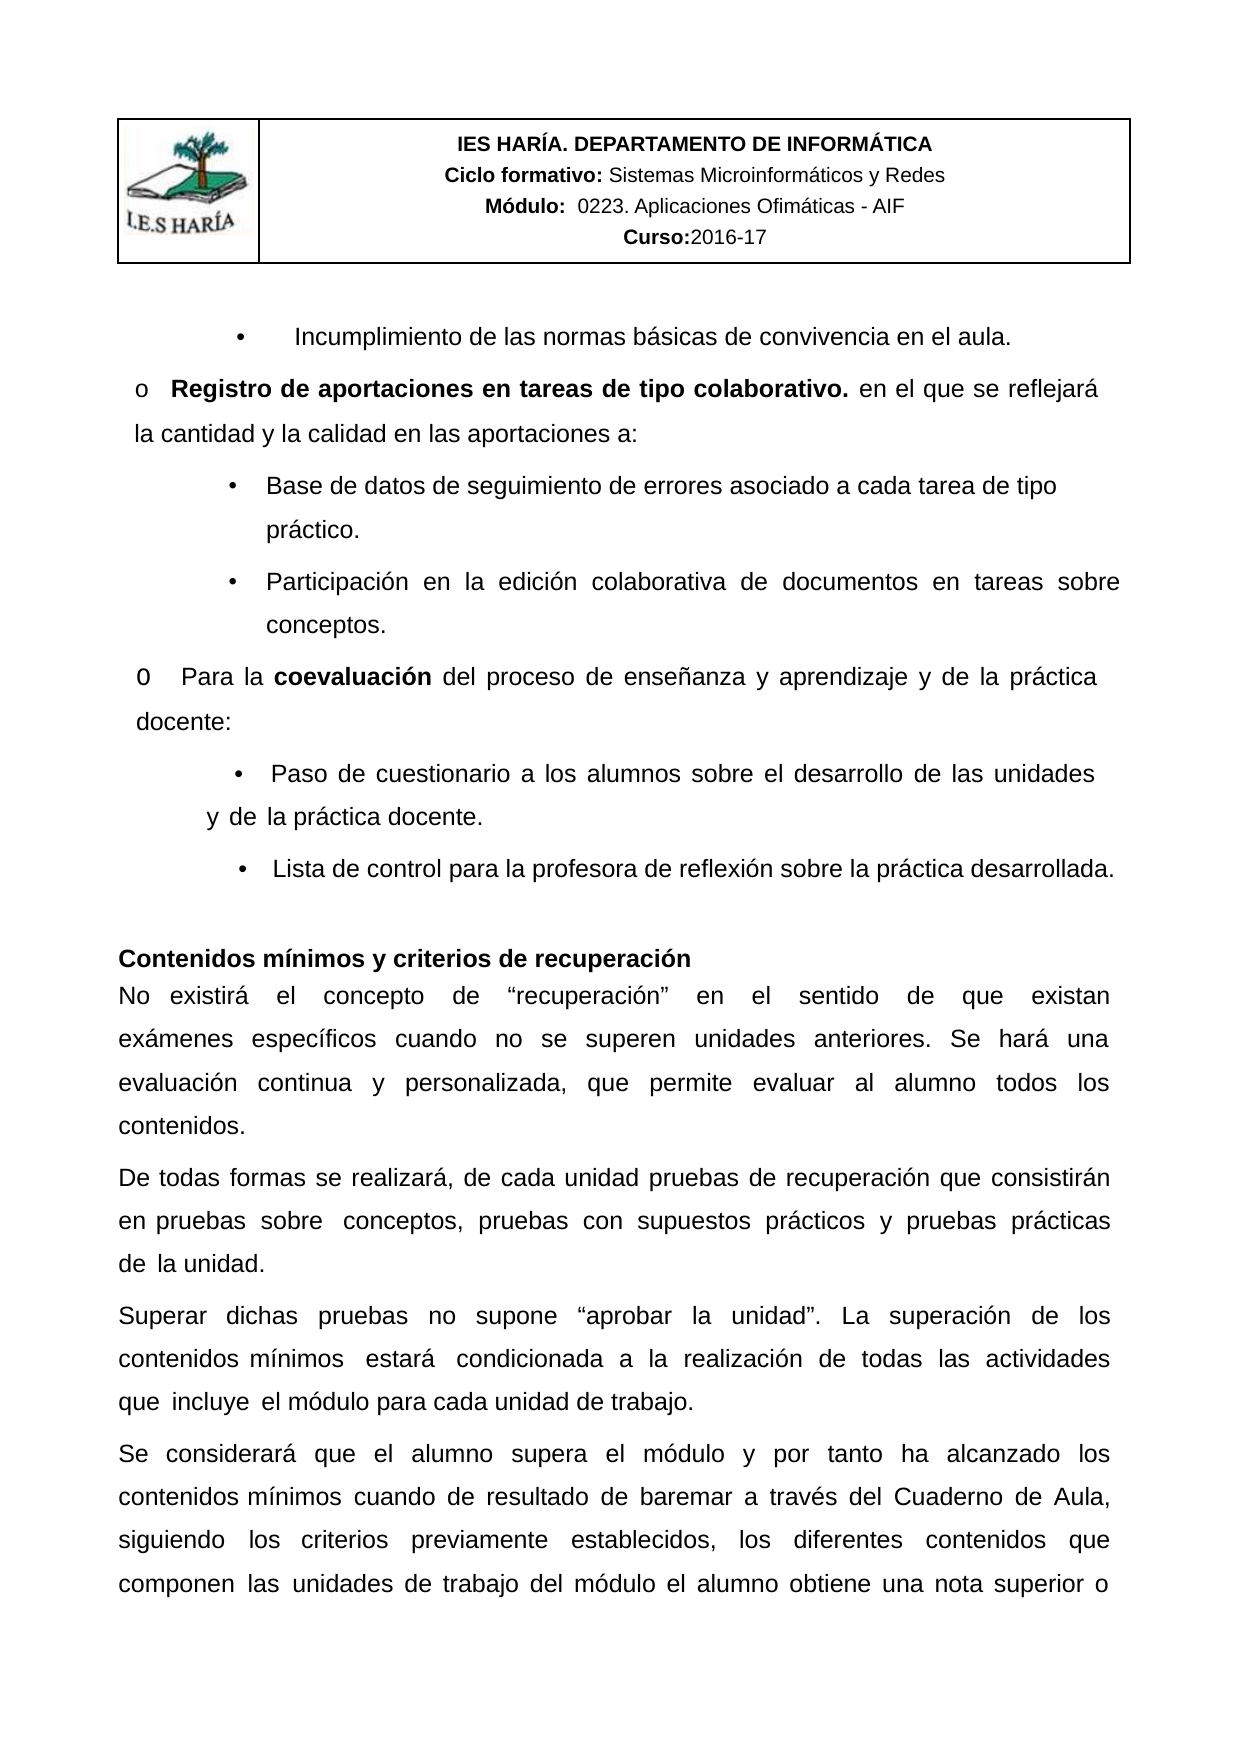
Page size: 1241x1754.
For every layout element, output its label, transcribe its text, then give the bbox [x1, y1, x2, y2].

text • Paso de cuestionario a los alumnos sobre el desarrollo de las unidades y de la práctica docente. [169, 759, 1111, 831]
text • Lista de control para la profesora de reflexión sobre la práctica desarrollada. [169, 854, 1122, 883]
list Participación en la edición colaborativa de documentos en tareas sobre conceptos. [228, 567, 1122, 638]
text • Incumplimiento de las normas básicas de convivencia en el aula. [236, 322, 1122, 351]
text o Registro de aportaciones en tareas de tipo colaborativo. en el que se reflejará la cantidad y la calidad en las aportaciones a: [134, 374, 1099, 448]
text Superar dichas pruebas no supone “aprobar la unidad”. La superación de los contenidos mínimos estará condicionada a la realización de todas las actividades que incluye el módulo para cada unidad de trabajo. [118, 1301, 1111, 1416]
text No existirá el concepto de “recuperación” en el sentido de que existan exámenes específicos cuando no se superen unidades anteriores. Se hará una evaluación continua y personalizada, que permite evaluar al alumno todos los contenidos. [118, 981, 1111, 1139]
text De todas formas se realizará, de cada unidad pruebas de recuperación que consistirán en pruebas sobre conceptos, pruebas con supuestos prácticos y pruebas prácticas de la unidad. [118, 1163, 1111, 1278]
list Base de datos de seguimiento de errores asociado a cada tarea de tipo práctico. [228, 471, 1122, 543]
text Se considerará que el alumno supera el módulo y por tanto ha alcanzado los contenidos mínimos cuando de resultado de baremar a través del Cuaderno de Aula, siguiendo los criterios previamente establecidos, los diferentes contenidos que componen las unidades de trabajo del módulo el alumno obtiene una nota superior o [118, 1439, 1111, 1597]
text O Para la coevaluación del proceso de enseñanza y aprendizaje y de la práctica docente: [136, 662, 1110, 736]
picture [123, 126, 254, 235]
text Contenidos mínimos y criterios de recuperación [118, 944, 1122, 972]
